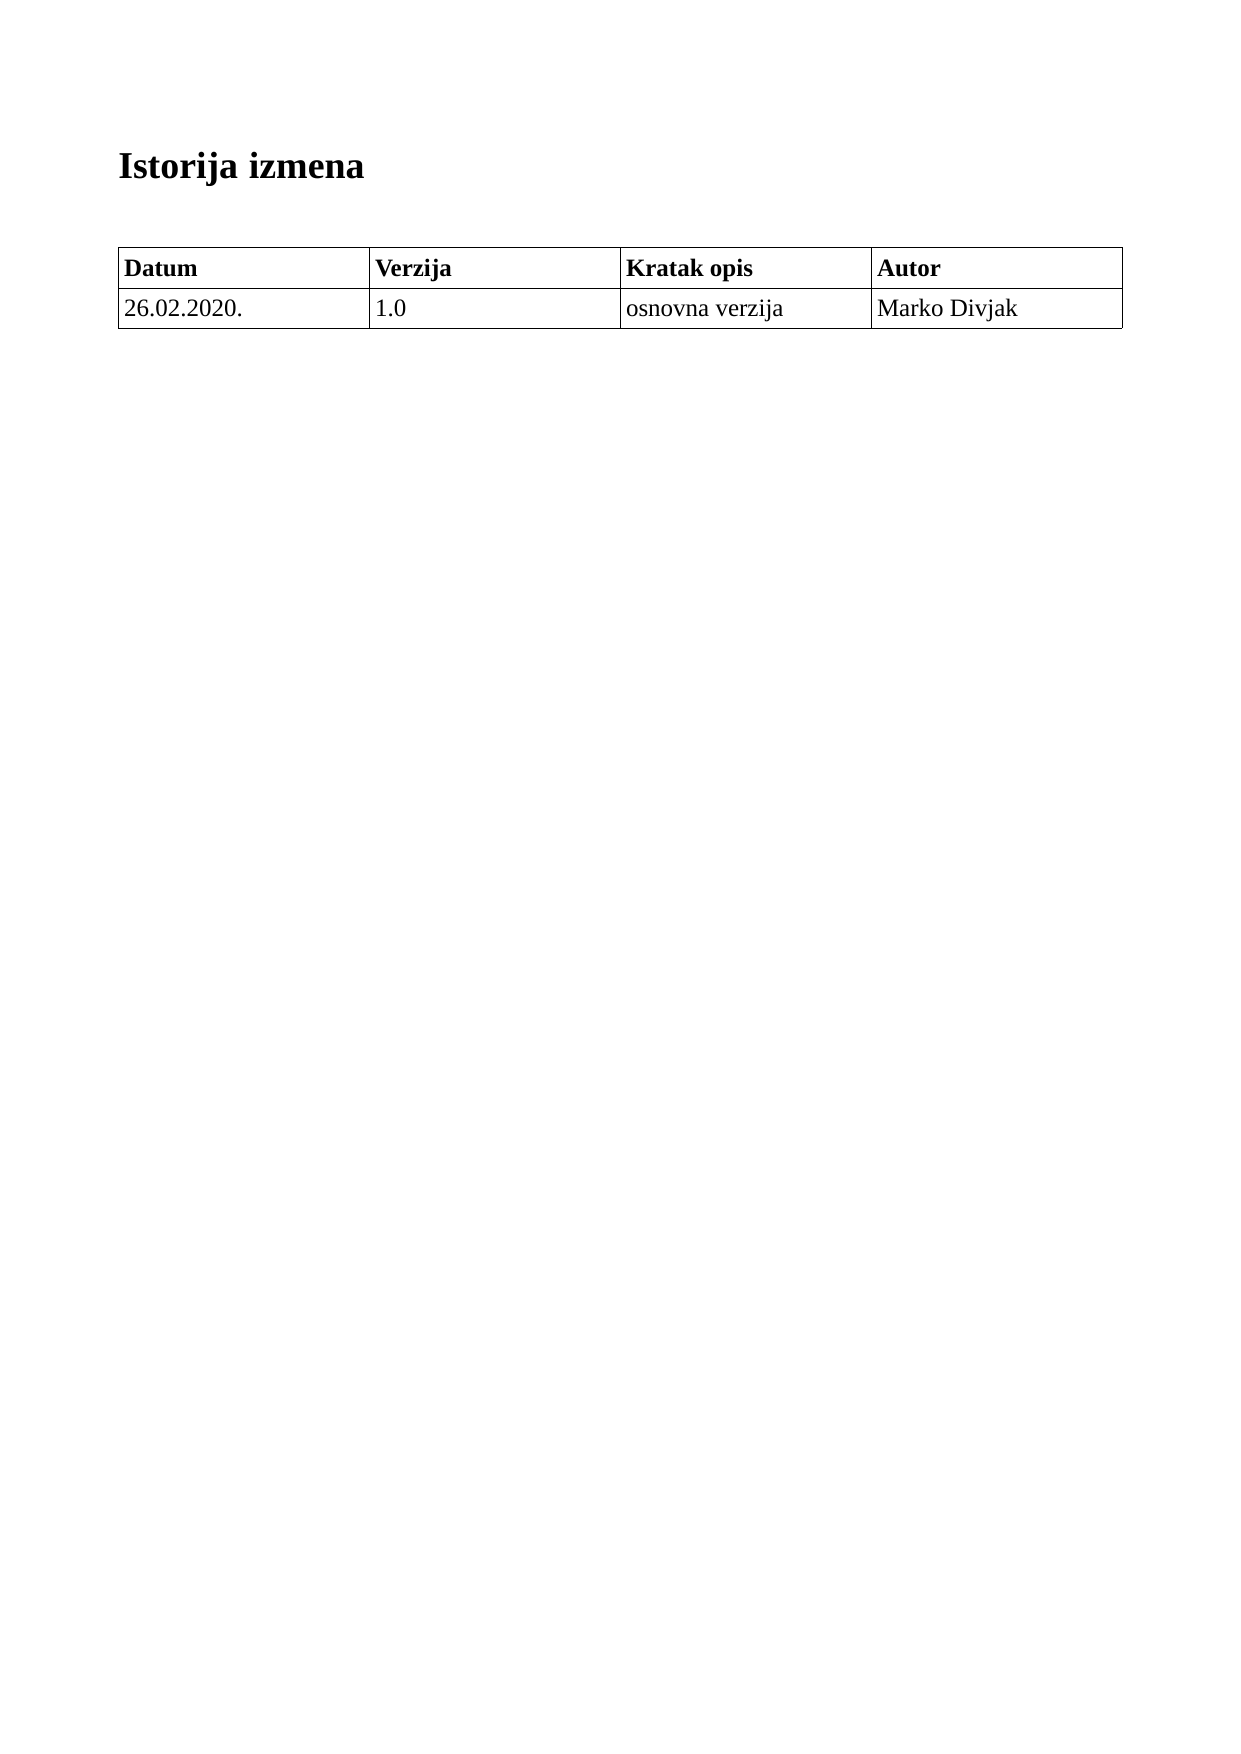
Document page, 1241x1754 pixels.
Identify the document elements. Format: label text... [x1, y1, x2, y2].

table_header Kratak opis [621, 248, 871, 287]
table_header Datum [119, 248, 369, 287]
table_cell 1.0 [370, 289, 620, 328]
table_cell 26.02.2020. [119, 289, 369, 328]
table_header Verzija [370, 248, 620, 287]
table_cell osnovna verzija [621, 289, 871, 328]
table_header Autor [872, 248, 1122, 287]
table_cell Marko Divjak [872, 289, 1122, 328]
subtitle Istorija izmena [118, 143, 1122, 187]
